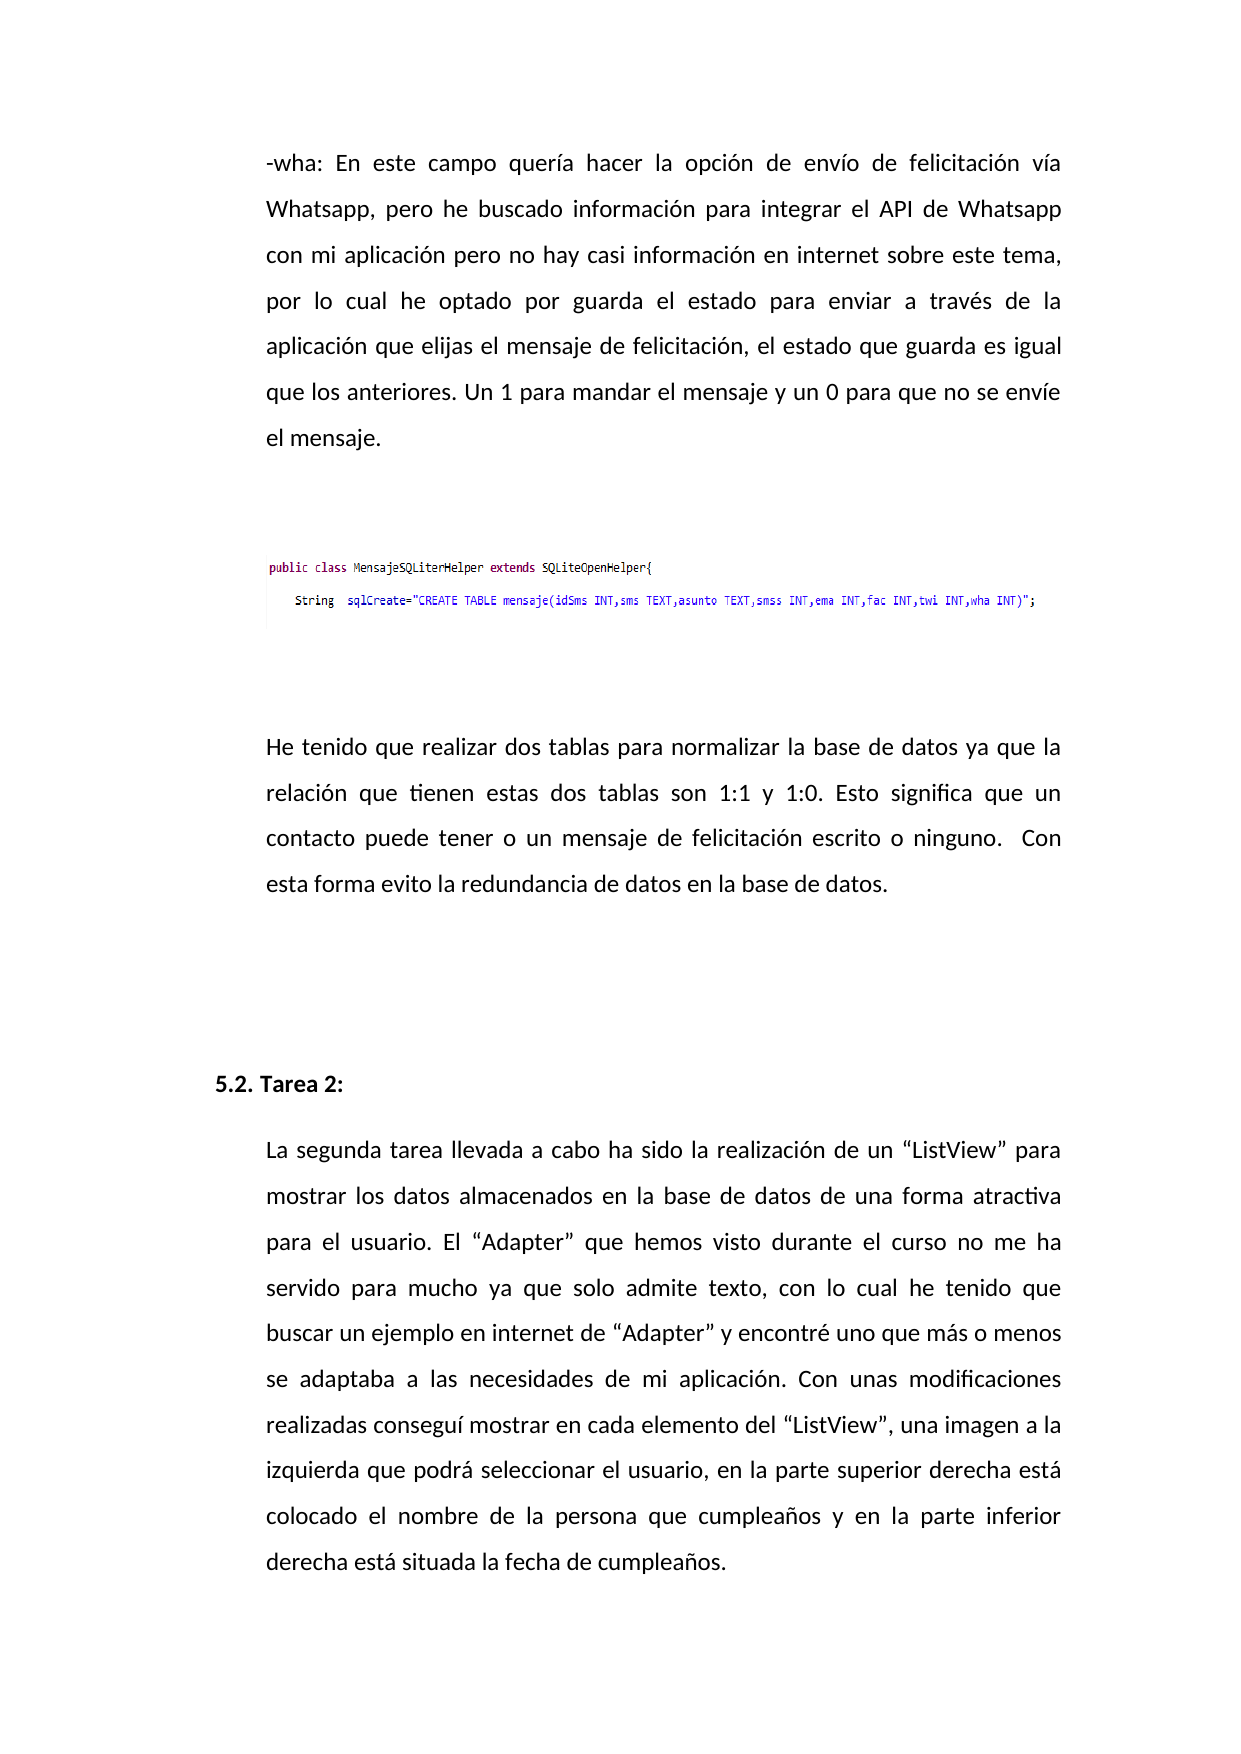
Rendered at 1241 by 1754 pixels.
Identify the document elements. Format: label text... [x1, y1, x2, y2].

list Tarea 2: [215, 1068, 1063, 1098]
text -wha: En este campo quería hacer la opción de envío de felicitación vía Whatsapp, pero he buscado información para integrar el API de Whatsapp con mi aplicación pero no hay casi información en internet sobre este tema, por lo cual he optado por guarda el estado para enviar a través de la aplicación que elijas el mensaje de felicitación, el estado que guarda es igual que los anteriores. Un 1 para mandar el mensaje y un 0 para que no se envíe el mensaje. [266, 148, 1063, 452]
text La segunda tarea llevada a cabo ha sido la realización de un “ListView” para mostrar los datos almacenados en la base de datos de una forma atractiva para el usuario. El “Adapter” que hemos visto durante el curso no me ha servido para mucho ya que solo admite texto, con lo cual he tenido que buscar un ejemplo en internet de “Adapter” y encontré uno que más o menos se adaptaba a las necesidades de mi aplicación. Con unas modificaciones realizadas conseguí mostrar en cada elemento del “ListView”, una imagen a la izquierda que podrá seleccionar el usuario, en la parte superior derecha está colocado el nombre de la persona que cumpleaños y en la parte inferior derecha está situada la fecha de cumpleaños. [266, 1134, 1063, 1577]
text He tenido que realizar dos tablas para normalizar la base de datos ya que la relación que tienen estas dos tablas son 1:1 y 1:0. Esto significa que un contacto puede tener o un mensaje de felicitación escrito o ninguno. Con esta forma evito la redundancia de datos en la base de datos. [266, 731, 1063, 899]
